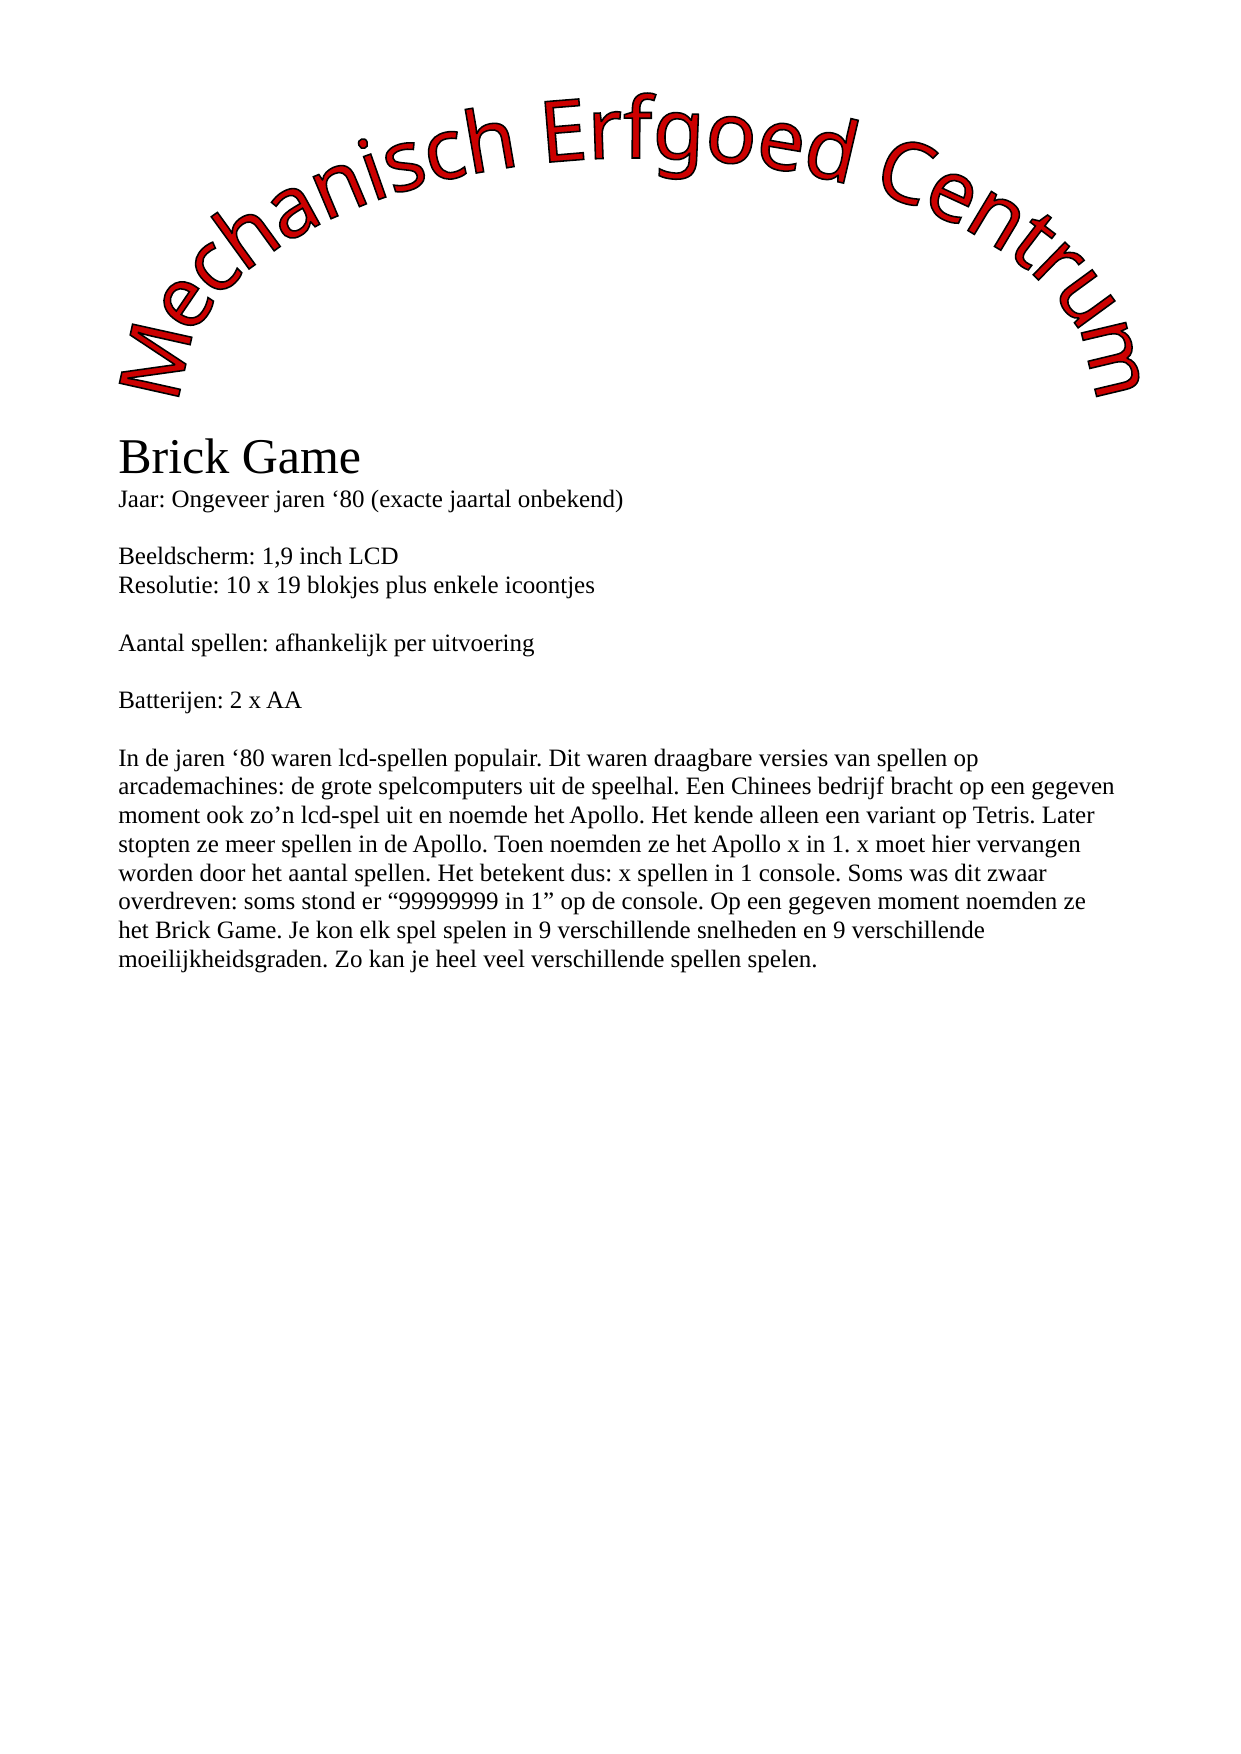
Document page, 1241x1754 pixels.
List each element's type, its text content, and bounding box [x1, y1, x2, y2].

text Beeldscherm: 1,9 inch LCD [118, 541, 1122, 570]
text In de jaren ‘80 waren lcd-spellen populair. Dit waren draagbare versies van spellen op arcademachines: de grote spelcomputers uit de speelhal. Een Chinees bedrijf bracht op een gegeven moment ook zo’n lcd-spel uit en noemde het Apollo. Het kende alleen een variant op Tetris. Later stopten ze meer spellen in de Apollo. Toen noemden ze het Apollo x in 1. x moet hier vervangen worden door het aantal spellen. Het betekent dus: x spellen in 1 console. Soms was dit zwaar overdreven: soms stond er “99999999 in 1” op de console. Op een gegeven moment noemden ze het Brick Game. Je kon elk spel spelen in 9 verschillende snelheden en 9 verschillende moeilijkheidsgraden. Zo kan je heel veel verschillende spellen spelen. [118, 743, 1122, 973]
text Jaar: Ongeveer jaren ‘80 (exacte jaartal onbekend) [118, 484, 1122, 513]
text Resolutie: 10 x 19 blokjes plus enkele icoontjes [118, 570, 1122, 599]
text Batterijen: 2 x AA [118, 685, 1122, 714]
text Aantal spellen: afhankelijk per uitvoering [118, 628, 1122, 656]
text Brick Game [118, 426, 1122, 484]
